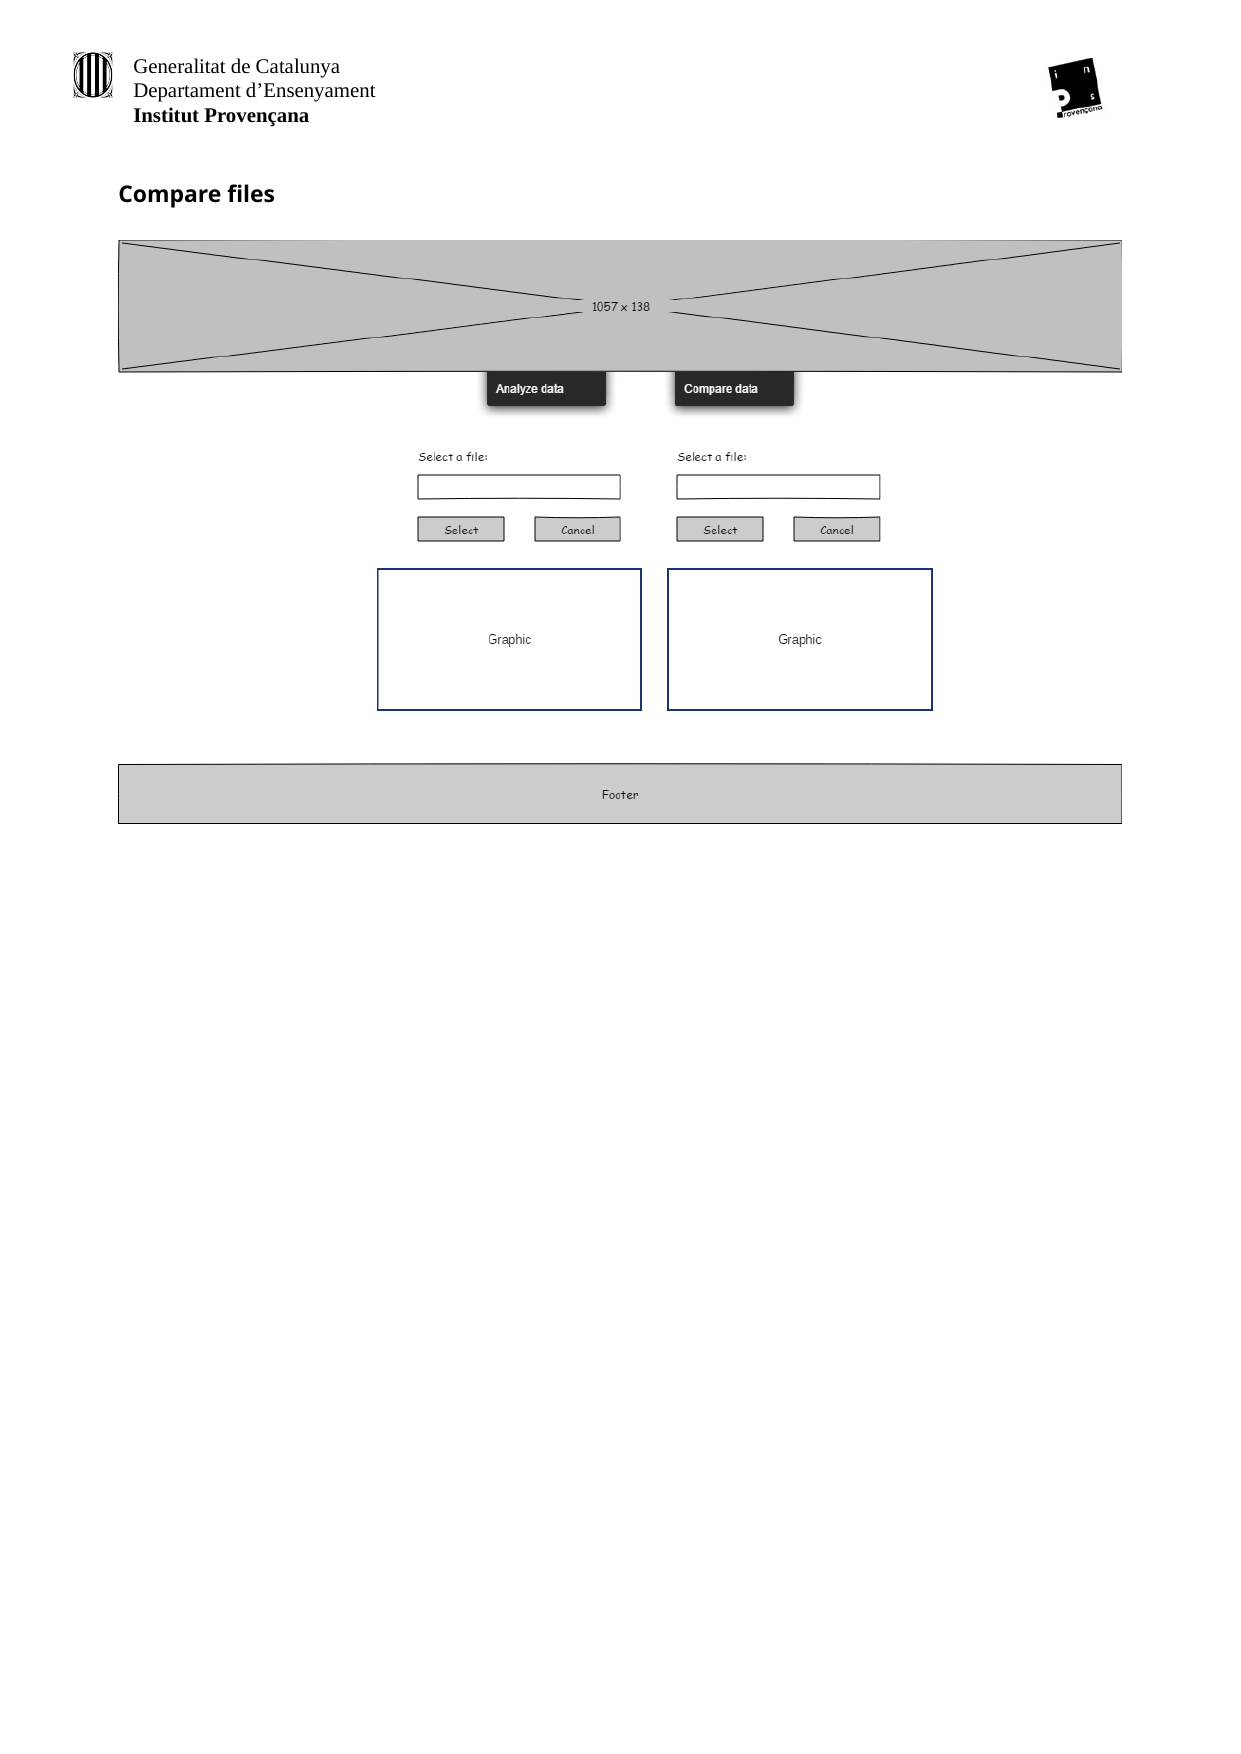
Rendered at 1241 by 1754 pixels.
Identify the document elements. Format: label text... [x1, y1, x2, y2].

picture [118, 240, 1122, 823]
picture [1031, 58, 1118, 118]
text Compare files [118, 178, 1122, 209]
picture [73, 52, 113, 98]
